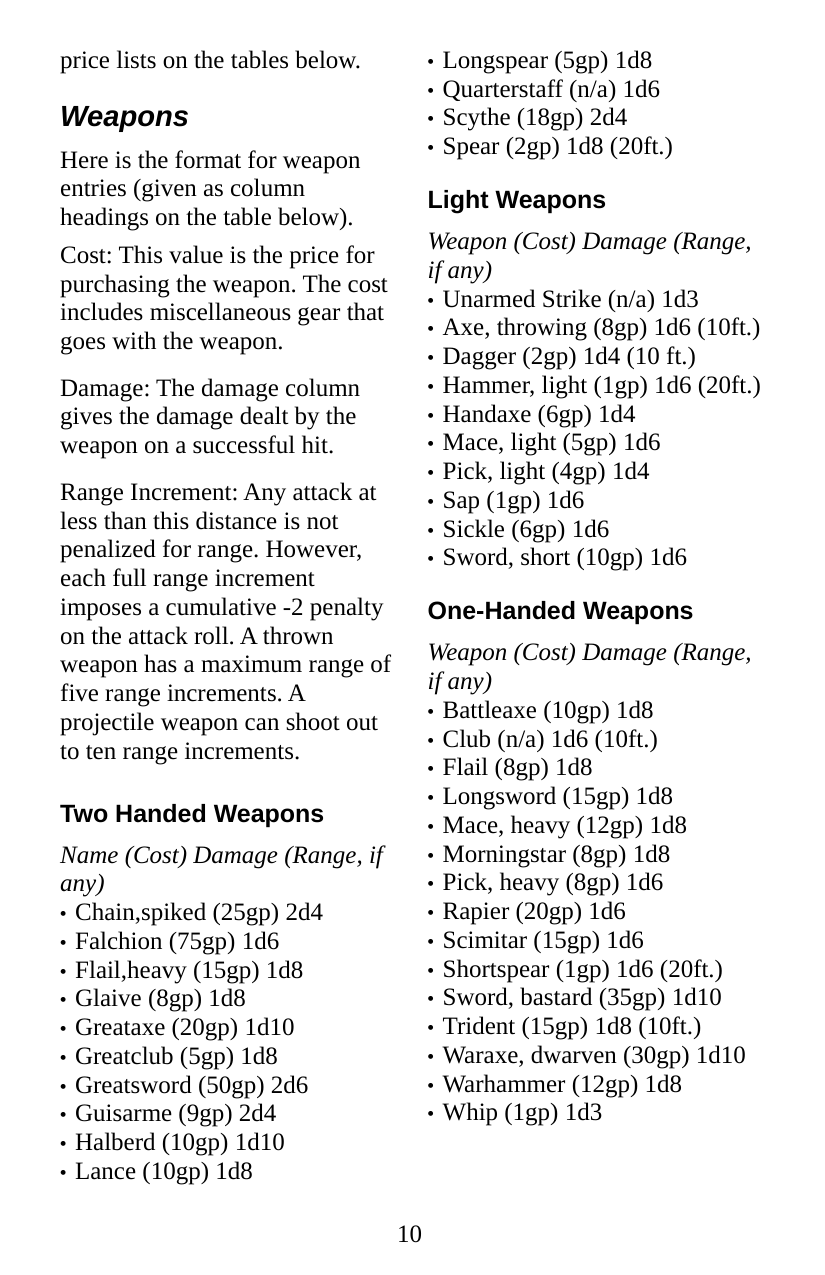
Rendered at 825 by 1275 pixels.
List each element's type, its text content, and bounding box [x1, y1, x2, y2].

text Name (Cost) Damage (Range, if any) [60, 840, 397, 897]
list Pick, light (4gp) 1d4 [427, 456, 765, 485]
list Whip (1gp) 1d3 [427, 1097, 765, 1126]
text price lists on the tables below. [60, 45, 397, 74]
list Sickle (6gp) 1d6 [427, 514, 765, 542]
list Longsword (15gp) 1d8 [427, 781, 765, 810]
list Lance (10gp) 1d8 [60, 1156, 397, 1185]
list Scimitar (15gp) 1d6 [427, 925, 765, 954]
list Sap (1gp) 1d6 [427, 485, 765, 514]
subtitle Light Weapons [427, 185, 765, 214]
list Falchion (75gp) 1d6 [60, 926, 397, 955]
list Rapier (20gp) 1d6 [427, 896, 765, 925]
list Dagger (2gp) 1d4 (10 ft.) [427, 341, 765, 370]
list Quarterstaff (n/a) 1d6 [427, 74, 765, 102]
text Damage: The damage column gives the damage dealt by the weapon on a successful hit. [60, 373, 397, 459]
list Handaxe (6gp) 1d4 [427, 399, 765, 427]
list Shortspear (1gp) 1d6 (20ft.) [427, 954, 765, 982]
text Here is the format for weapon entries (given as column headings on the table below). [60, 145, 397, 231]
list Longspear (5gp) 1d8 [427, 45, 765, 74]
list Chain,spiked (25gp) 2d4 [60, 897, 397, 926]
list Sword, bastard (35gp) 1d10 [427, 982, 765, 1011]
list Mace, heavy (12gp) 1d8 [427, 810, 765, 839]
text Weapon (Cost) Damage (Range, if any) [427, 637, 765, 695]
subtitle Weapons [60, 99, 397, 132]
text Range Increment: Any attack at less than this distance is not penalized for range. However, each full range increment imposes a cumulative -2 penalty on the attack roll. A thrown weapon has a maximum range of five range increments. A projectile weapon can shoot out to ten range increments. [60, 477, 397, 764]
list Greataxe (20gp) 1d10 [60, 1012, 397, 1041]
list Club (n/a) 1d6 (10ft.) [427, 724, 765, 752]
list Trident (15gp) 1d8 (10ft.) [427, 1011, 765, 1040]
list Spear (2gp) 1d8 (20ft.) [427, 131, 765, 160]
list Warhammer (12gp) 1d8 [427, 1069, 765, 1097]
list Flail (8gp) 1d8 [427, 752, 765, 781]
list Waraxe, dwarven (30gp) 1d10 [427, 1040, 765, 1069]
list Halberd (10gp) 1d10 [60, 1127, 397, 1156]
list Mace, light (5gp) 1d6 [427, 427, 765, 456]
list Sword, short (10gp) 1d6 [427, 542, 765, 571]
list Axe, throwing (8gp) 1d6 (10ft.) [427, 312, 765, 341]
list Flail,heavy (15gp) 1d8 [60, 955, 397, 983]
subtitle Two Handed Weapons [60, 798, 397, 827]
text Cost: This value is the price for purchasing the weapon. The cost includes miscellaneous gear that goes with the weapon. [60, 240, 397, 355]
list Morningstar (8gp) 1d8 [427, 839, 765, 867]
list Greatclub (5gp) 1d8 [60, 1041, 397, 1070]
list Unarmed Strike (n/a) 1d3 [427, 284, 765, 312]
list Pick, heavy (8gp) 1d6 [427, 867, 765, 896]
list Battleaxe (10gp) 1d8 [427, 695, 765, 724]
list Glaive (8gp) 1d8 [60, 983, 397, 1012]
subtitle One-Handed Weapons [427, 596, 765, 625]
list Greatsword (50gp) 2d6 [60, 1070, 397, 1098]
list Guisarme (9gp) 2d4 [60, 1098, 397, 1127]
list Hammer, light (1gp) 1d6 (20ft.) [427, 370, 765, 399]
list Scythe (18gp) 2d4 [427, 102, 765, 131]
text Weapon (Cost) Damage (Range, if any) [427, 226, 765, 284]
